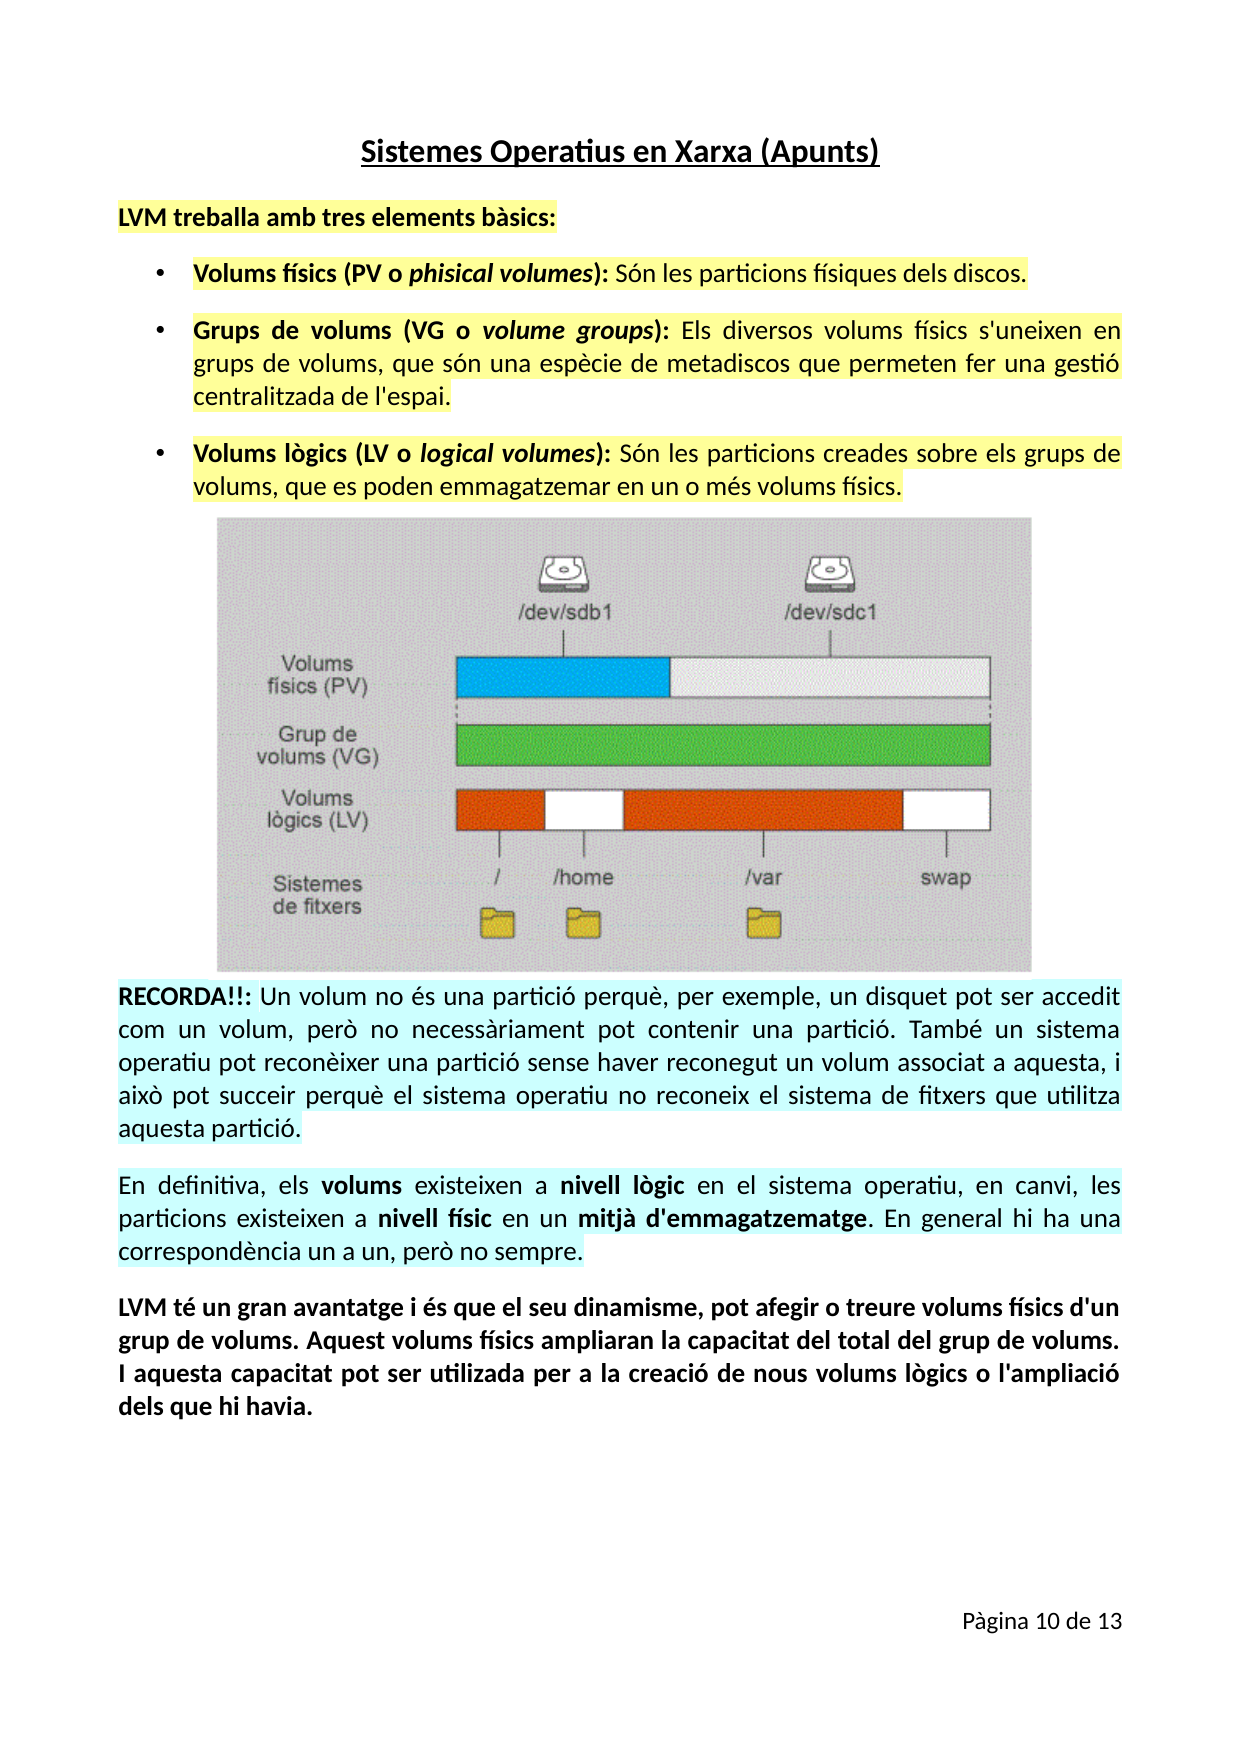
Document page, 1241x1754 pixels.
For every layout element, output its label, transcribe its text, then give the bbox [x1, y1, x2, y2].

text LVM treballa amb tres elements bàsics: [118, 200, 1122, 233]
list Grups de volums (VG o volume groups): Els diversos volums físics s'uneixen en grups de volums, que són una espècie de metadiscos que permeten fer una gestió centralitzada de l'espai. [156, 313, 1122, 412]
text LVM té un gran avantatge i és que el seu dinamisme, pot afegir o treure volums físics d'un grup de volums. Aquest volums físics ampliaran la capacitat del total del grup de volums. I aquesta capacitat pot ser utilizada per a la creació de nous volums lògics o l'ampliació dels que hi havia. [118, 1291, 1122, 1423]
text RECORDA!!: Un volum no és una partició perquè, per exemple, un disquet pot ser accedit com un volum, però no necessàriament pot contenir una partició. També un sistema operatiu pot reconèixer una partició sense haver reconegut un volum associat a aquesta, i això pot succeir perquè el sistema operatiu no reconeix el sistema de fitxers que utilitza aquesta partició. [118, 525, 1122, 1144]
list Volums físics (PV o phisical volumes): Són les particions físiques dels discos. [156, 257, 1122, 290]
picture [208, 513, 1032, 980]
list Volums lògics (LV o logical volumes): Són les particions creades sobre els grups de volums, que es poden emmagatzemar en un o més volums físics. [156, 436, 1122, 502]
text En definitiva, els volums existeixen a nivell lògic en el sistema operatiu, en canvi, les particions existeixen a nivell físic en un mitjà d'emmagatzematge. En general hi ha una correspondència un a un, però no sempre. [118, 1168, 1122, 1267]
